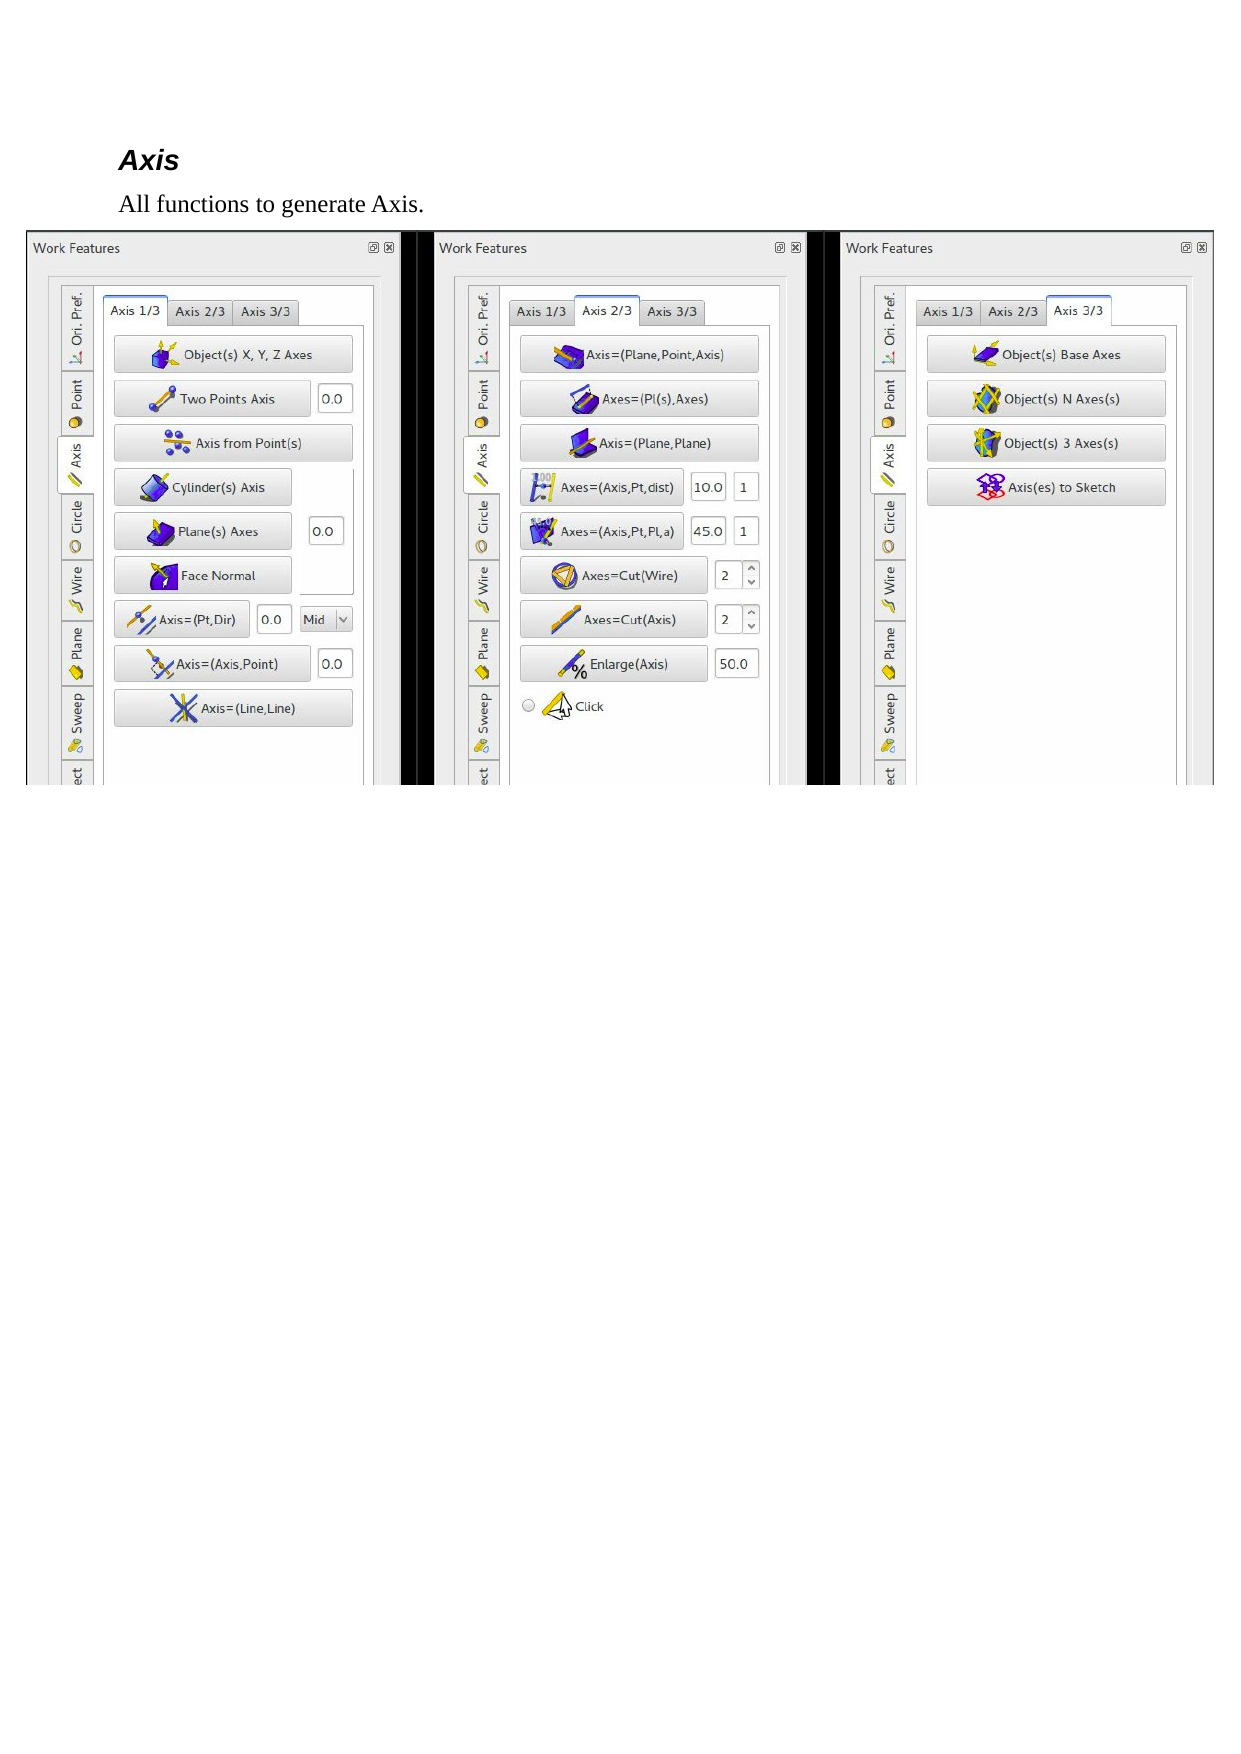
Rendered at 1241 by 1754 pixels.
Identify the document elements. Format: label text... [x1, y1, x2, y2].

picture [26, 230, 1214, 785]
subtitle Axis [118, 143, 1122, 177]
text All functions to generate Axis. [118, 189, 1122, 218]
